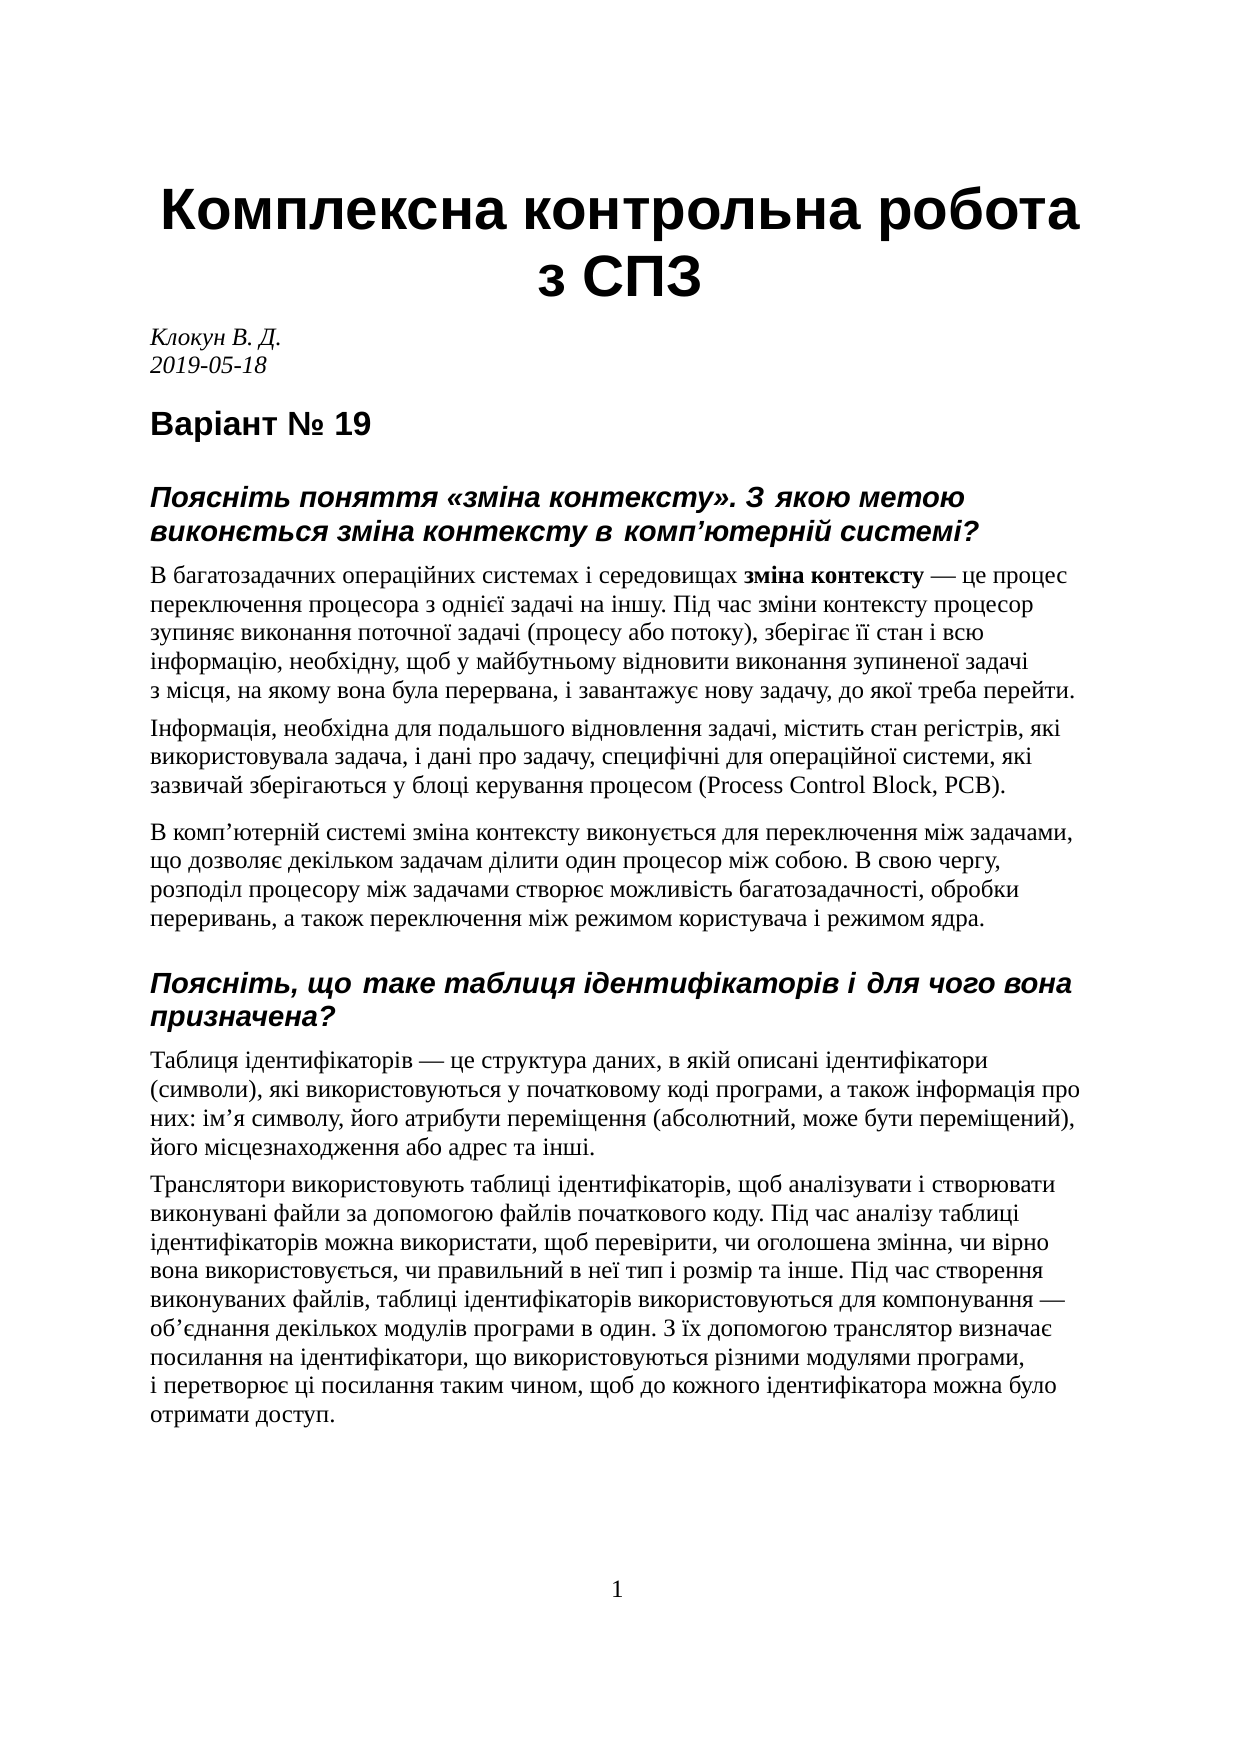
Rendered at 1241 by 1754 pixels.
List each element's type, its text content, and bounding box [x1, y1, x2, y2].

subtitle Поясніть, що таке таблиця ідентифікаторів і для чого вона призначена? [150, 966, 1090, 1033]
text 2019-05-18 [150, 350, 1090, 379]
text В багатозадачних операційних системах і середовищах зміна контексту — це процес переключення процесора з однієї задачі на іншу. Під час зміни контексту процесор зупиняє виконання поточної задачі (процесу або потоку), зберігає її стан і всю інформацію, необхідну, щоб у майбутньому відновити виконання зупиненої задачі з місця, на якому вона була перервана, і завантажує нову задачу, до якої треба перейти. [150, 560, 1090, 704]
text В комп’ютерній системі зміна контексту виконується для переключення між задачами, що дозволяє декільком задачам ділити один процесор між собою. В свою чергу, розподіл процесору між задачами створює можливість багатозадачності, обробки переривань, а також переключення між режимом користувача і режимом ядра. [150, 817, 1090, 932]
text Інформація, необхідна для подальшого відновлення задачі, містить стан регістрів, які використовувала задача, і дані про задачу, специфічні для операційної системи, які зазвичай зберігаються у блоці керування процесом (Process Control Block, PCB). [150, 713, 1090, 799]
title Комплексна контрольна робота з СПЗ [150, 175, 1090, 309]
text Таблиця ідентифікаторів — це структура даних, в якій описані ідентифікатори (символи), які використовуються у початковому коді програми, а також інформація про них: ім’я символу, його атрибути переміщення (абсолютний, може бути переміщений), його місцезнаходження або адрес та інші. [150, 1045, 1090, 1160]
subtitle Варіант № 19 [150, 404, 1090, 443]
subtitle Поясніть поняття «зміна контексту». З якою метою виконється зміна контексту в комп’ютерній системі? [150, 480, 1090, 547]
text Клокун В. Д. [150, 322, 1090, 350]
text Транслятори використовують таблиці ідентифікаторів, щоб аналізувати і створювати виконувані файли за допомогою файлів початкового коду. Під час аналізу таблиці ідентифікаторів можна використати, щоб перевірити, чи оголошена змінна, чи вірно вона використовується, чи правильний в неї тип і розмір та інше. Під час створення виконуваних файлів, таблиці ідентифікаторів використовуються для компонування — об’єднання декількох модулів програми в один. З їх допомогою транслятор визначає посилання на ідентифікатори, що використовуються різними модулями програми, і перетворює ці посилання таким чином, щоб до кожного ідентифікатора можна було отримати доступ. [150, 1169, 1090, 1428]
